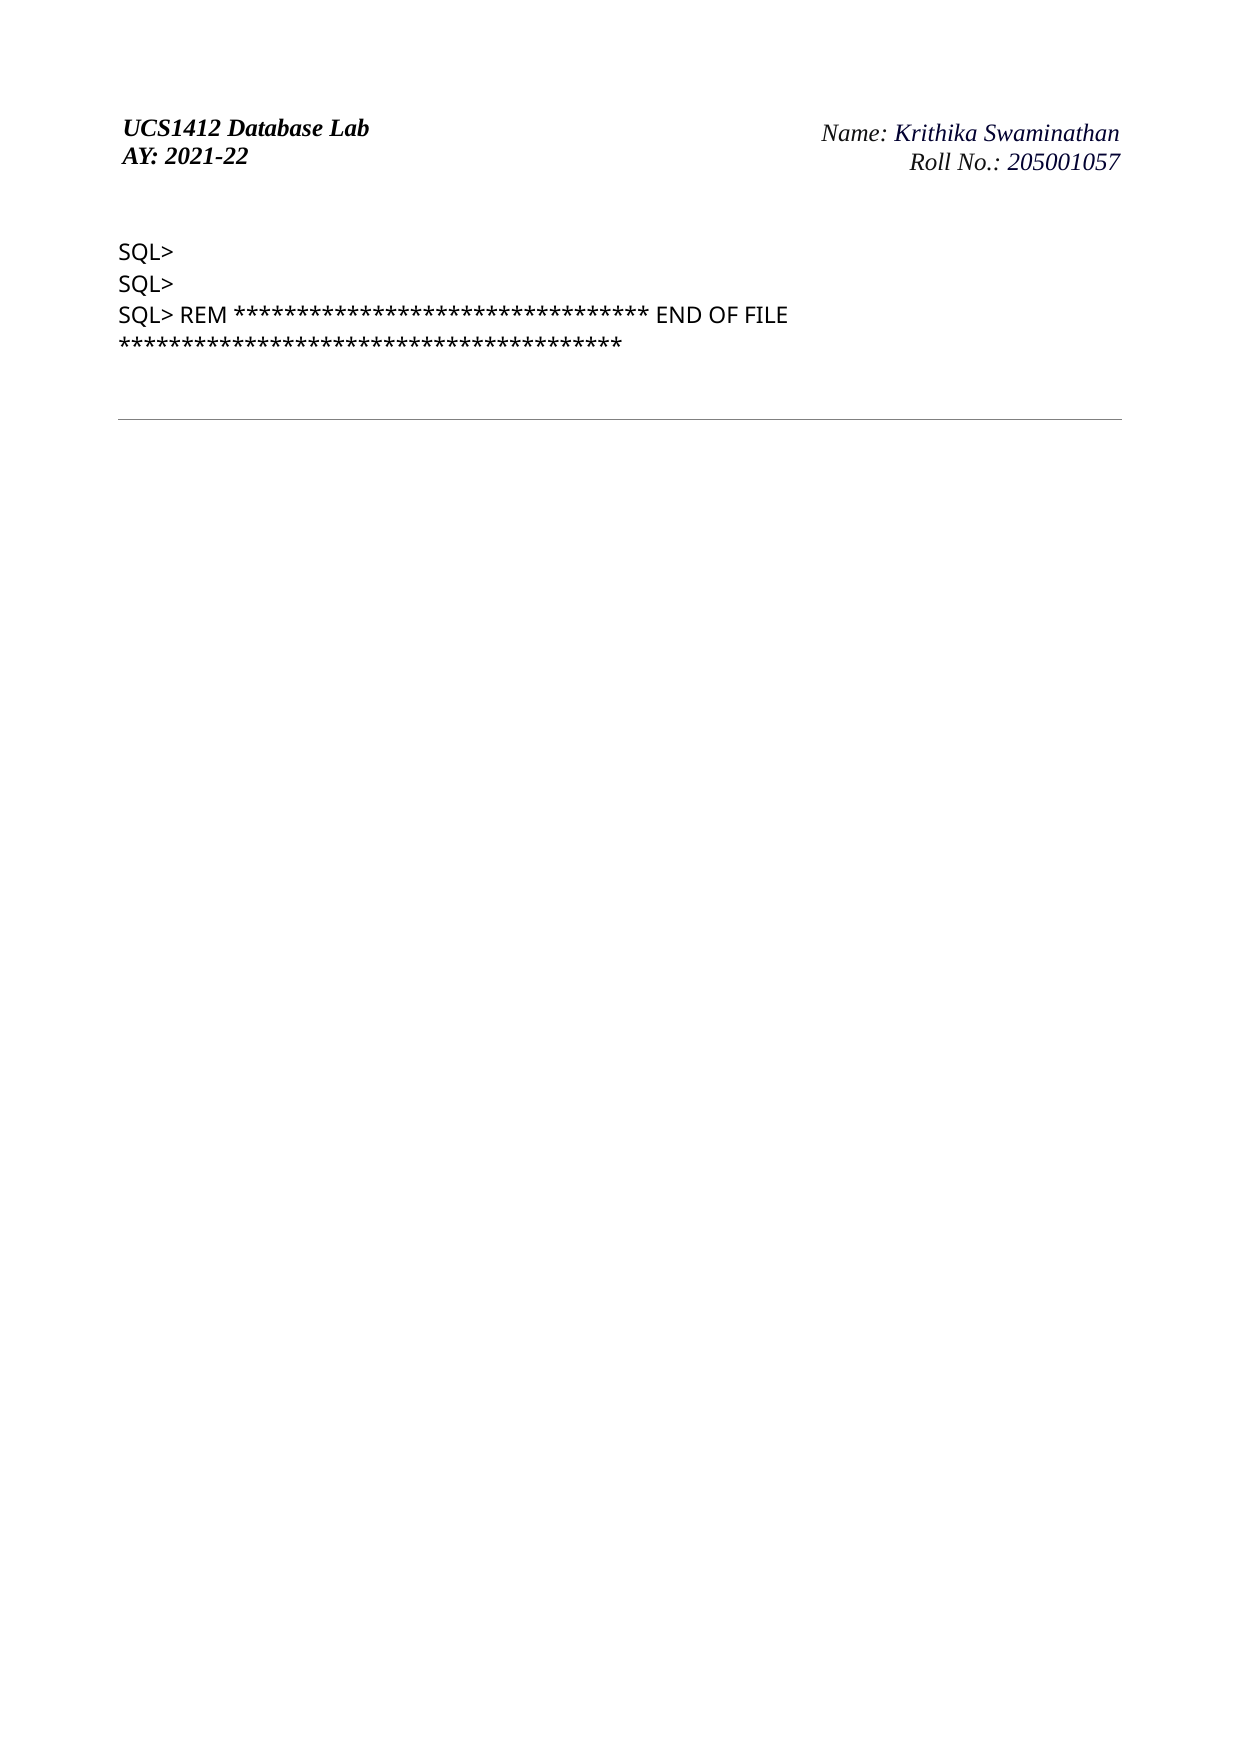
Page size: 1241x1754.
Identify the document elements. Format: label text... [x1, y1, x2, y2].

text SQL> [118, 268, 1122, 299]
text SQL> REM ********************************* END OF FILE **************************************** [118, 299, 1122, 361]
text SQL> [118, 236, 1122, 268]
